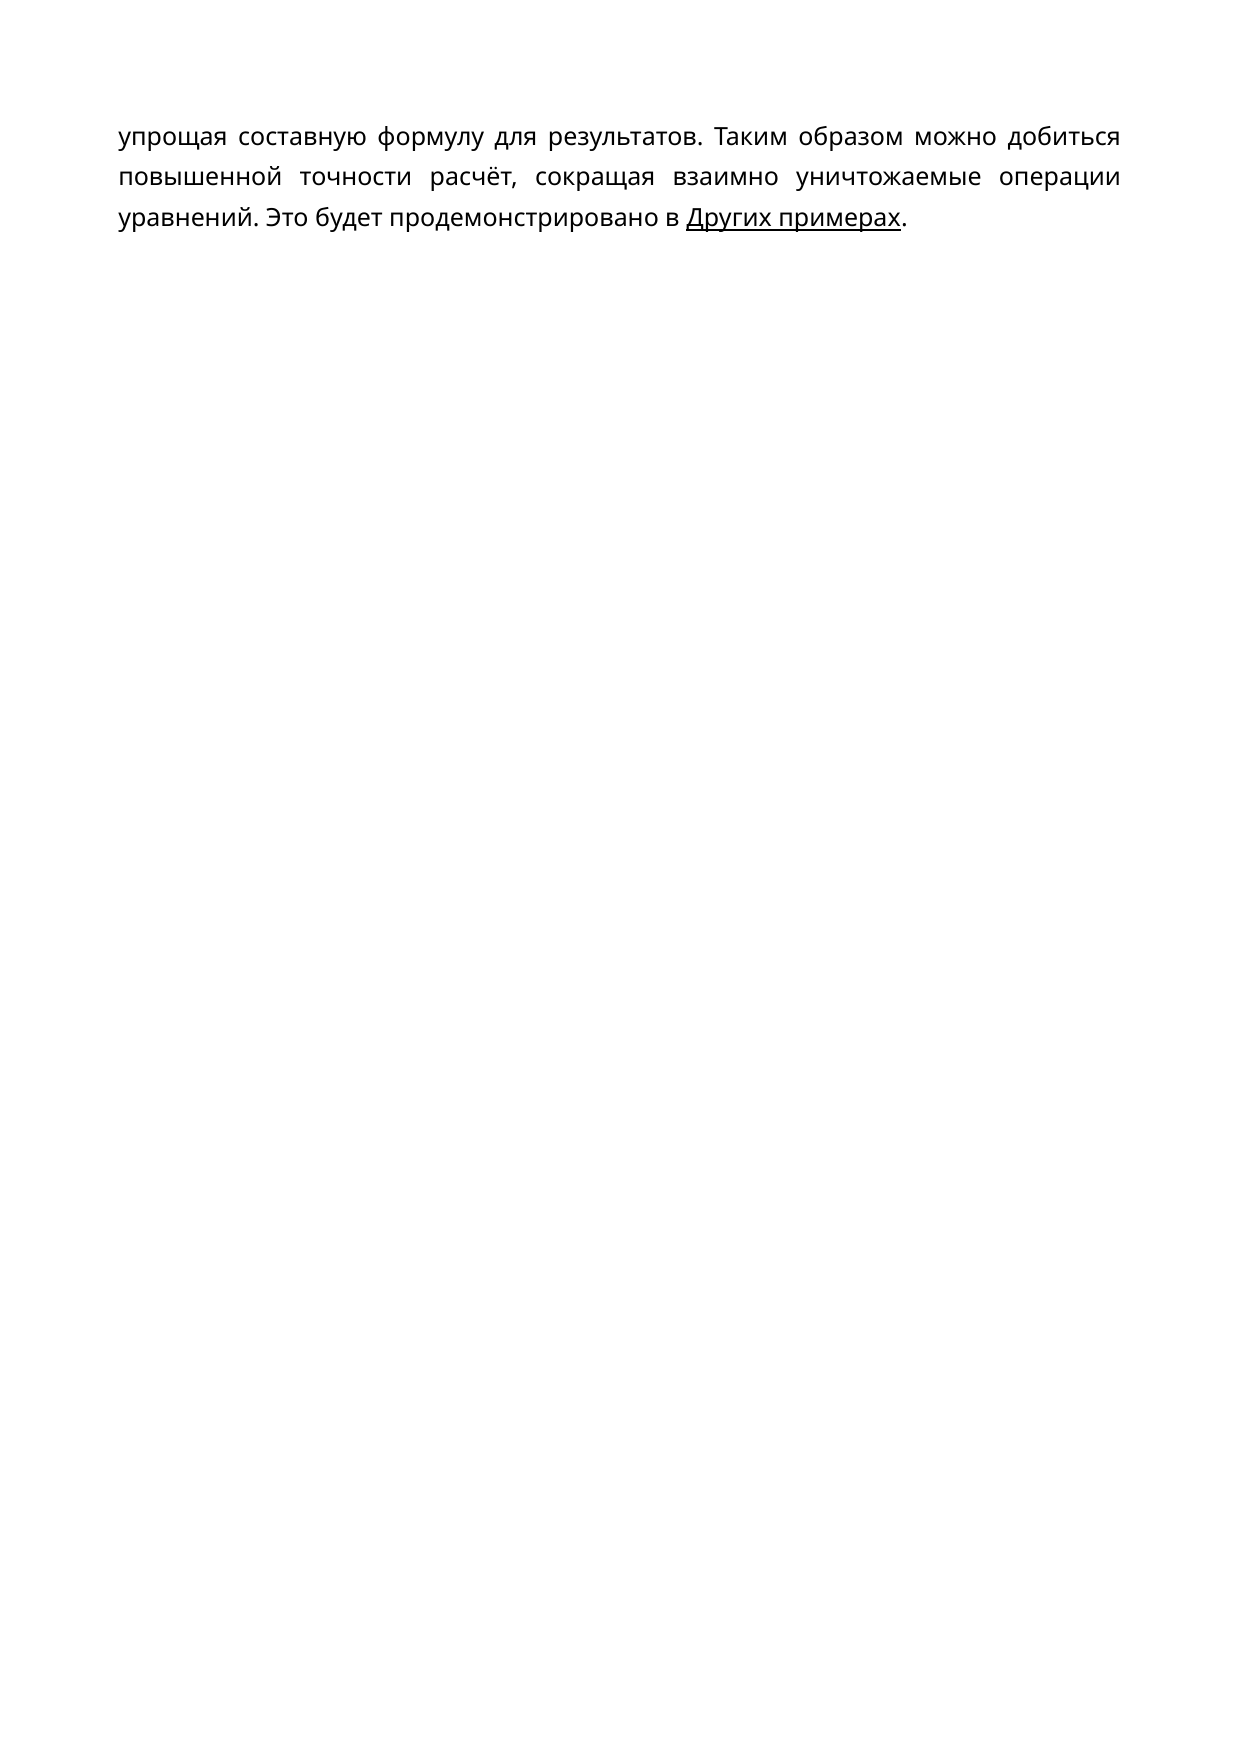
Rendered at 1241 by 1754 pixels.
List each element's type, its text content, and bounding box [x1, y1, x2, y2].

text упрощая составную формулу для результатов. Таким образом можно добиться повышенной точности расчёт, сокращая взаимно уничтожаемые операции уравнений. Это будет продемонстрировано в Других примерах. [118, 118, 1122, 234]
